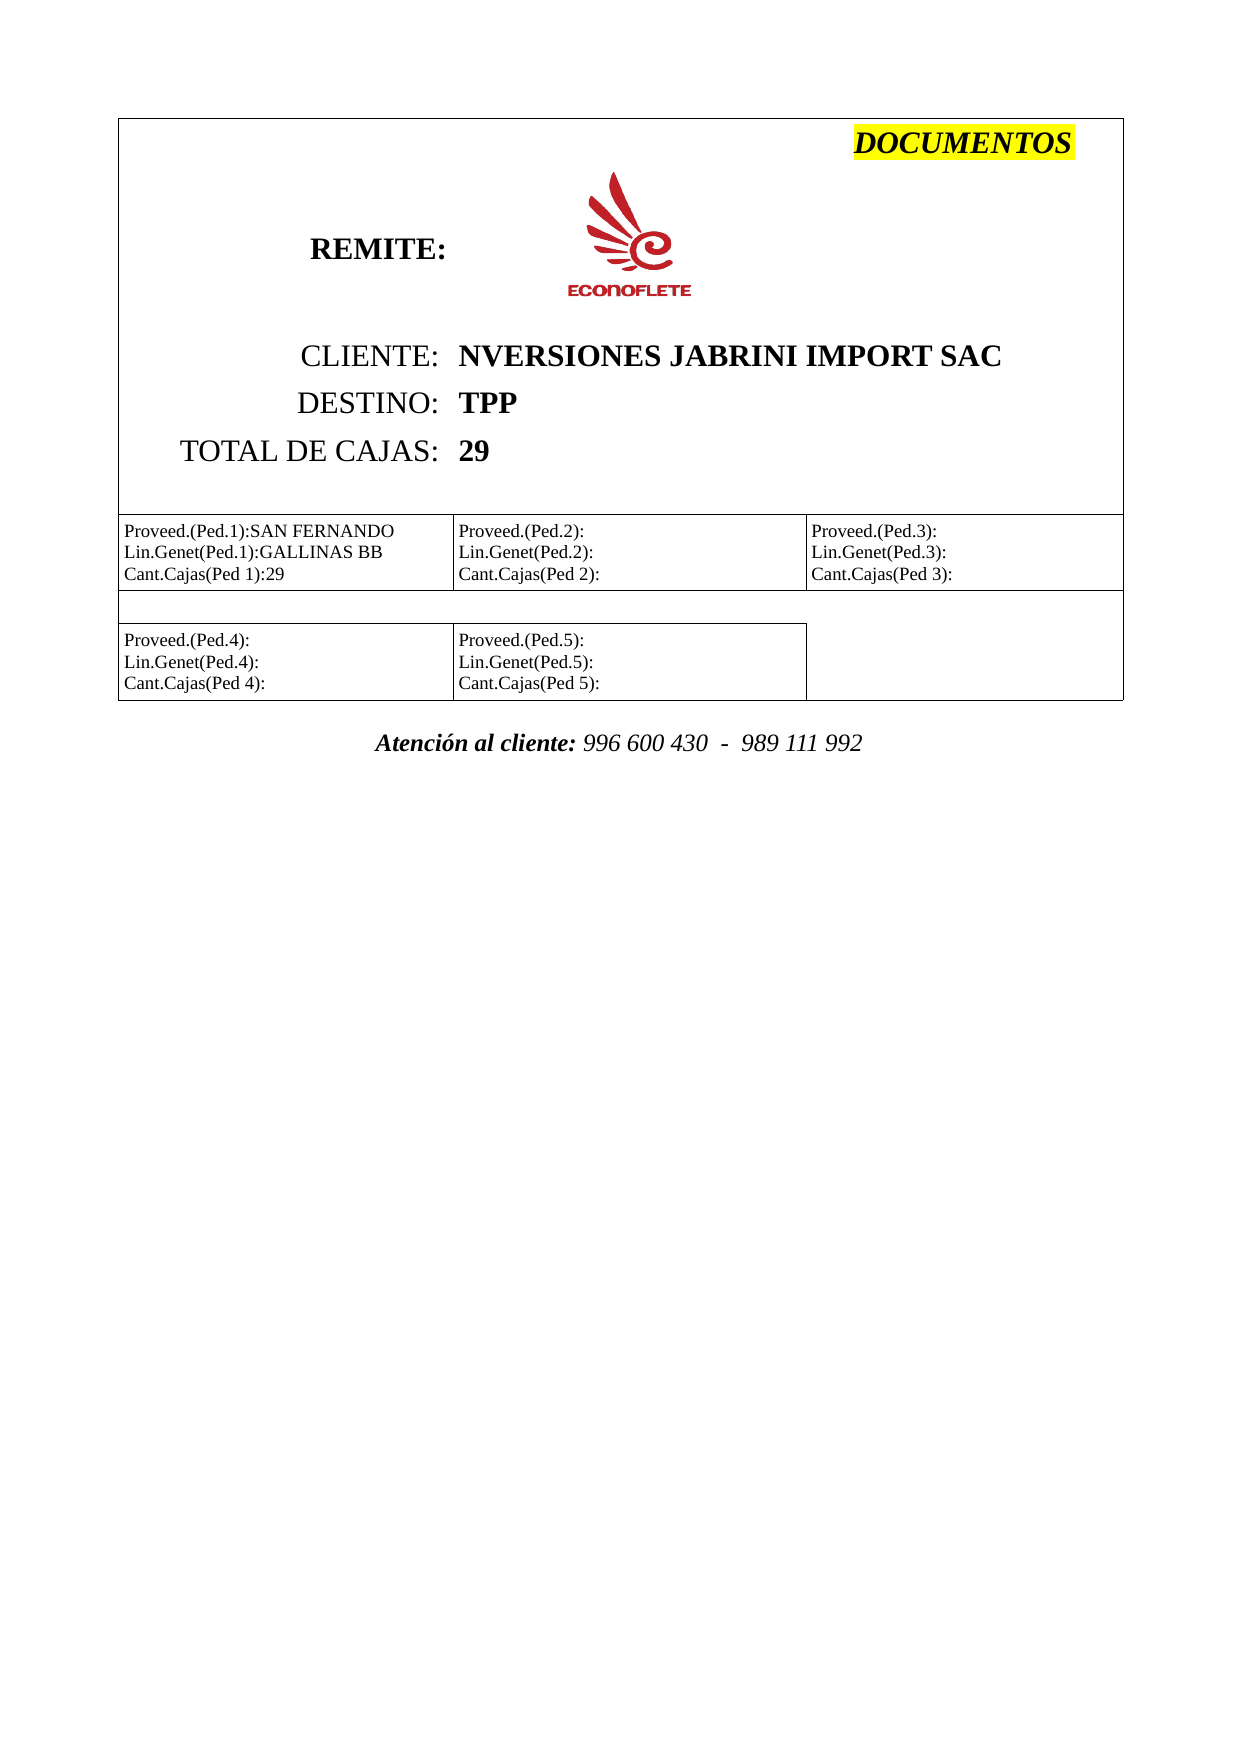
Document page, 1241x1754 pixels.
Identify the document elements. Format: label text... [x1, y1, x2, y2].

table_cell [806, 474, 1123, 514]
table_cell NVERSIONES JABRINI IMPORT SAC [453, 332, 1123, 379]
table_header [453, 119, 806, 166]
table_cell [806, 591, 1123, 623]
table_cell [453, 166, 806, 332]
table_header DOCUMENTOS [806, 119, 1123, 166]
table_cell Proveed.(Ped.3): Lin.Genet(Ped.3): Cant.Cajas(Ped 3): [807, 515, 1123, 590]
table_cell TOTAL DE CAJAS: [119, 426, 453, 474]
table_cell CLIENTE: [119, 332, 453, 379]
table_cell Proveed.(Ped.2): Lin.Genet(Ped.2): Cant.Cajas(Ped 2): [454, 515, 806, 590]
text Atención al cliente: 996 600 430 - 989 111 992 [118, 728, 1122, 757]
table_cell [807, 623, 1123, 699]
table_cell REMITE: [119, 166, 453, 332]
table_cell Proveed.(Ped.5): Lin.Genet(Ped.5): Cant.Cajas(Ped 5): [454, 624, 806, 699]
table_header [119, 119, 453, 166]
table_cell [806, 379, 1123, 426]
table_cell [806, 166, 1123, 332]
table_cell [453, 474, 806, 514]
table_cell DESTINO: [119, 379, 453, 426]
table_cell [119, 474, 453, 514]
table_cell 29 [453, 426, 1123, 474]
table_cell [453, 591, 806, 623]
picture [552, 171, 707, 297]
table_cell TPP [453, 379, 806, 426]
table_cell Proveed.(Ped.4): Lin.Genet(Ped.4): Cant.Cajas(Ped 4): [119, 624, 453, 699]
table_cell Proveed.(Ped.1):SAN FERNANDO Lin.Genet(Ped.1):GALLINAS BB Cant.Cajas(Ped 1):29 [119, 515, 453, 590]
table_cell [119, 591, 453, 623]
